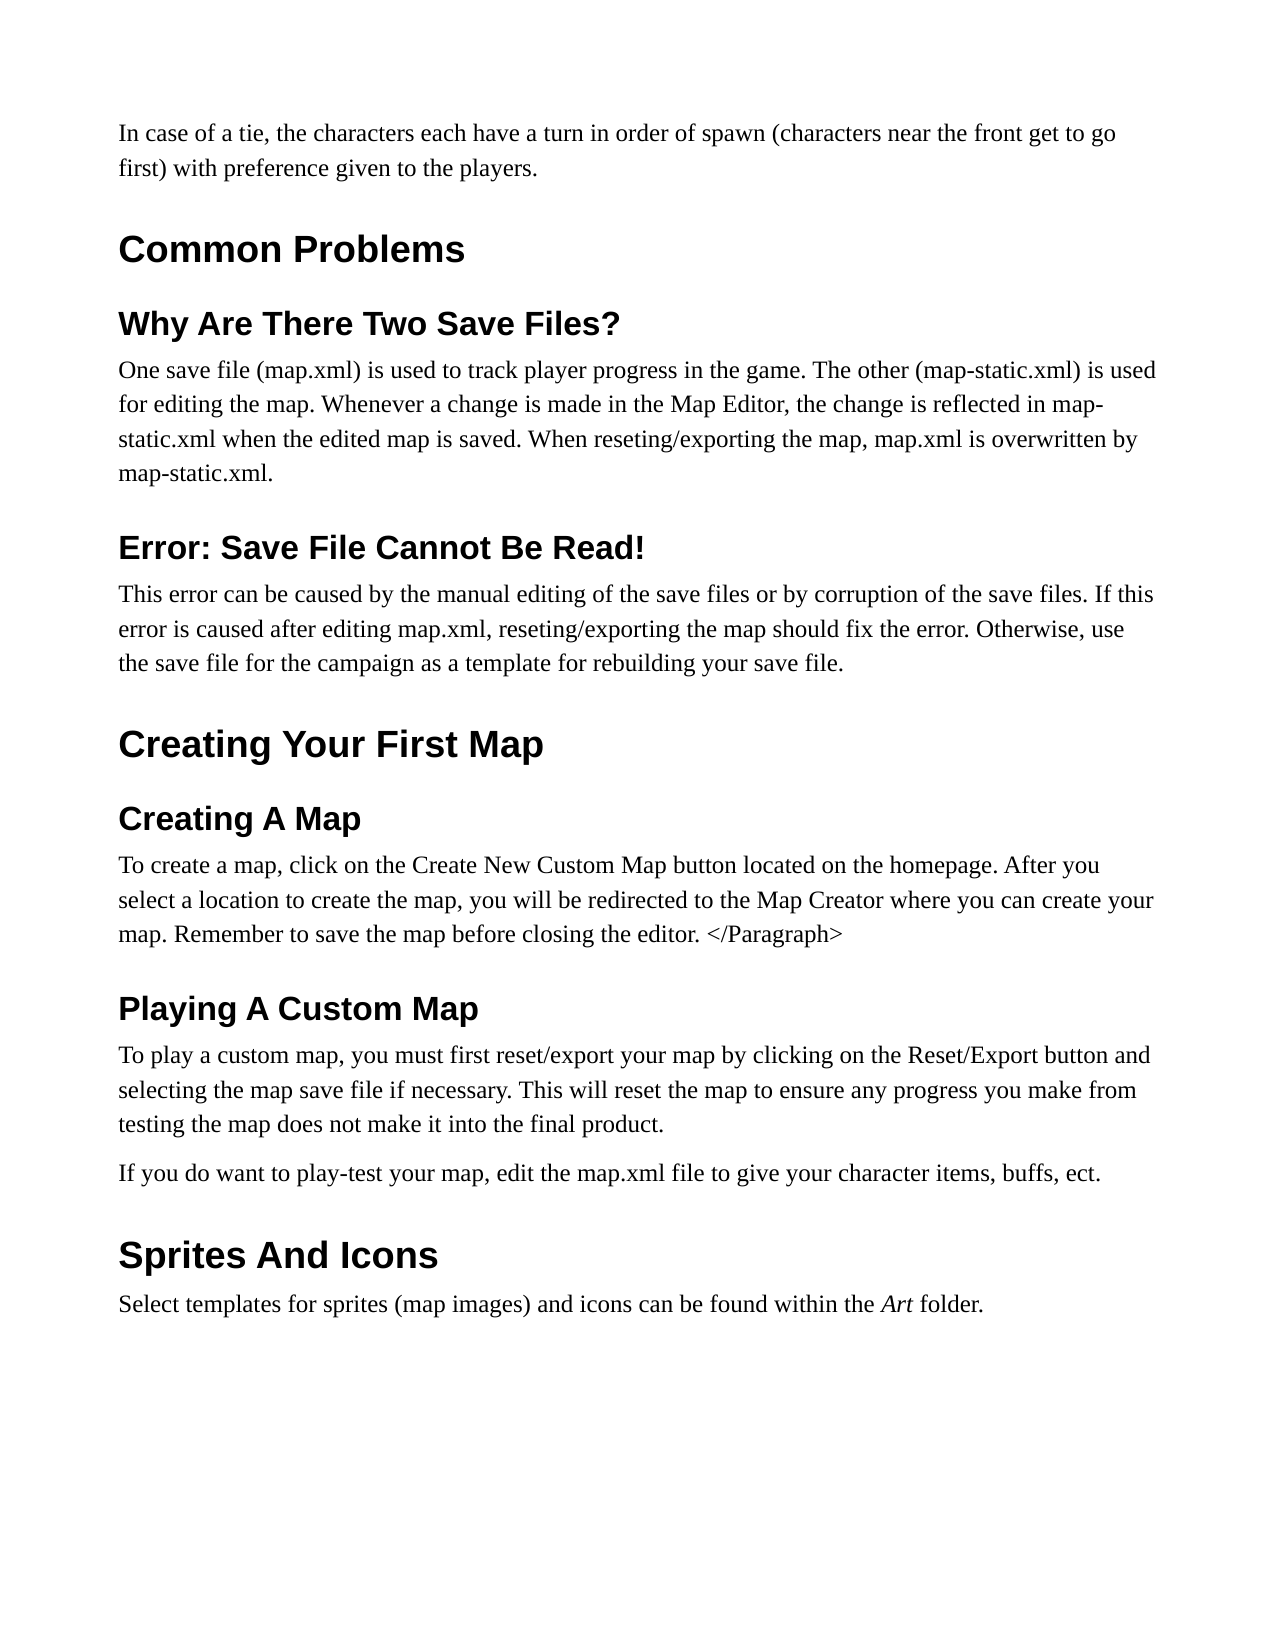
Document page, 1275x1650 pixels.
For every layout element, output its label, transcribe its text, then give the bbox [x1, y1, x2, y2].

text This error can be caused by the manual editing of the save files or by corruption of the save files. If this error is caused after editing map.xml, reseting/exporting the map should fix the error. Otherwise, use the save file for the campaign as a template for rebuilding your save file. [118, 579, 1157, 677]
subtitle Sprites And Icons [118, 1232, 1157, 1276]
text One save file (map.xml) is used to track player progress in the game. The other (map-static.xml) is used for editing the map. Whenever a change is made in the Map Editor, the change is reflected in map-static.xml when the edited map is saved. When reseting/exporting the map, map.xml is overwritten by map-static.xml. [118, 355, 1157, 487]
subtitle Creating Your First Map [118, 722, 1157, 766]
subtitle Error: Save File Cannot Be Read! [118, 528, 1157, 567]
text Select templates for sprites (map images) and icons can be found within the Art folder. [118, 1289, 1157, 1317]
subtitle Playing A Custom Map [118, 989, 1157, 1028]
subtitle Creating A Map [118, 799, 1157, 838]
text If you do want to play-test your map, edit the map.xml file to give your character items, buffs, ect. [118, 1158, 1157, 1187]
text To create a map, click on the Create New Custom Map button located on the homepage. After you select a location to create the map, you will be redirected to the Map Creator where you can create your map. Remember to save the map before closing the editor. </Paragraph> [118, 850, 1157, 948]
text To play a custom map, you must first reset/export your map by clicking on the Reset/Export button and selecting the map save file if necessary. This will reset the map to ensure any progress you make from testing the map does not make it into the final product. [118, 1040, 1157, 1138]
text In case of a tie, the characters each have a turn in order of spawn (characters near the front get to go first) with preference given to the players. [118, 118, 1157, 181]
subtitle Common Problems [118, 227, 1157, 270]
subtitle Why Are There Two Save Files? [118, 304, 1157, 342]
